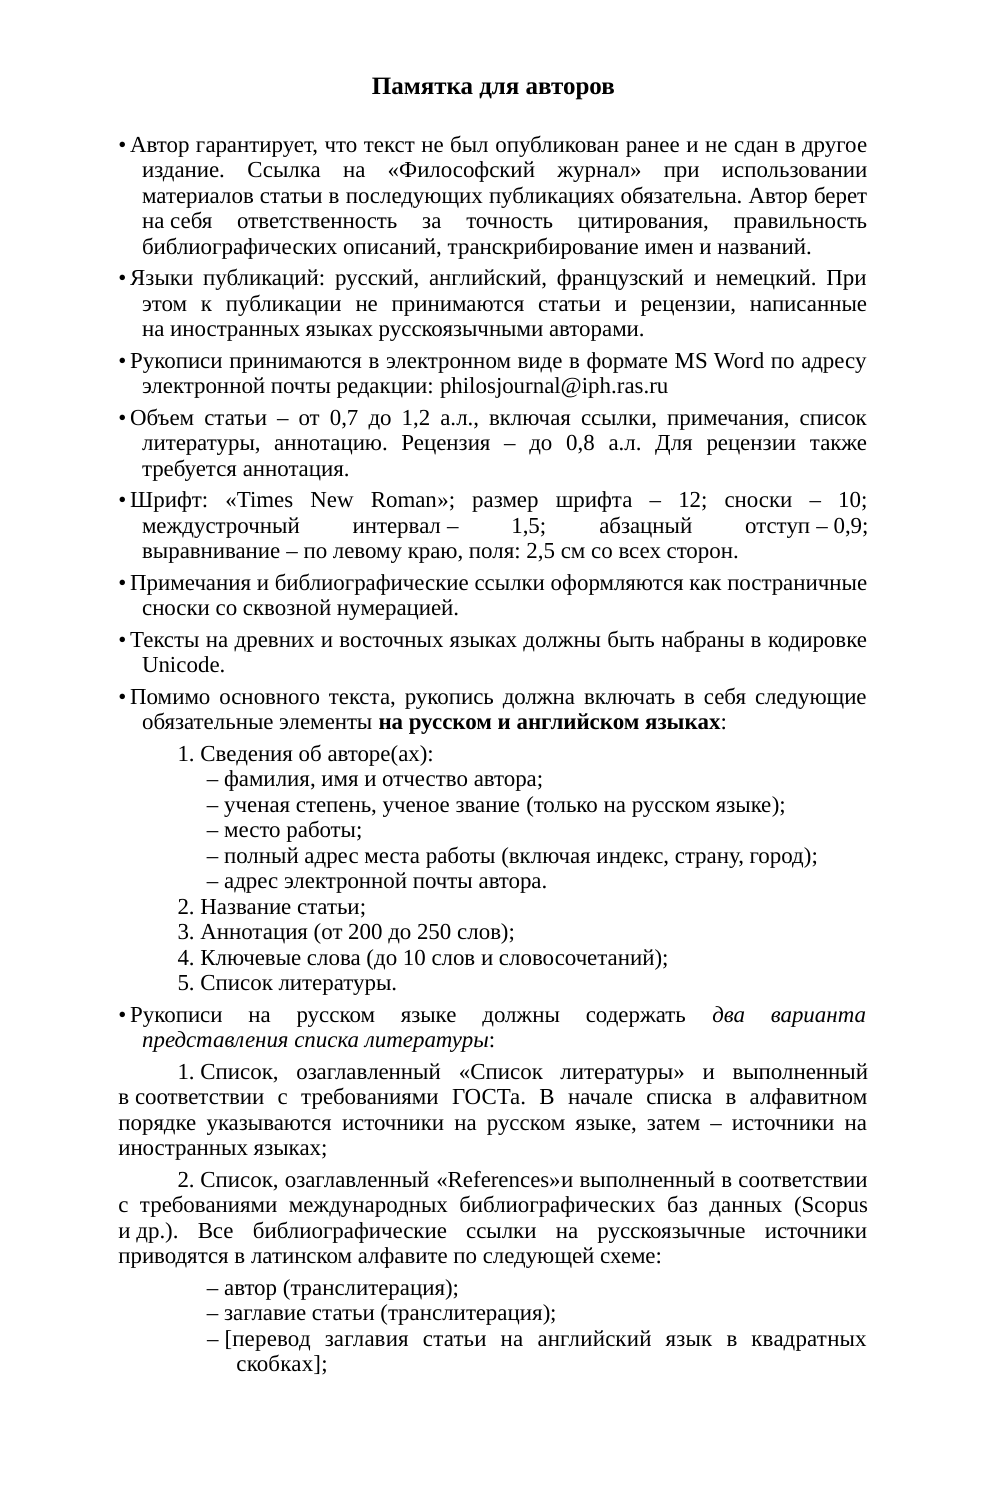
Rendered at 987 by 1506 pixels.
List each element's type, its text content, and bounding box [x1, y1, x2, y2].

list [перевод заглавия статьи на английский язык в квадратных скобках]; [207, 1326, 868, 1377]
list адрес электронной почты автора. [118, 868, 868, 894]
list место работы; [118, 817, 868, 843]
list Сведения об авторе(ах): [118, 741, 868, 766]
list Автор гарантирует, что текст не был опубликован ранее и не сдан в другое издание. Ссылка на «Философский журнал» при использовании материалов статьи в последующих публикациях обязательна. Автор берет на себя ответственность за точность цитирования, правильность библиографических описаний, транскрибирование имен и названий. [118, 132, 868, 259]
list Объем статьи – от 0,7 до 1,2 а.л., включая ссылки, примечания, список литературы, аннотацию. Рецензия – до 0,8 а.л. Для рецензии также требуется аннотация. [118, 405, 868, 481]
list Рукописи принимаются в электронном виде в формате MS Word по адресу электронной почты редакции: philosjournal@iph.ras.ru [118, 348, 868, 399]
list заглавие статьи (транслитерация); [118, 1300, 868, 1326]
list автор (транслитерация); [118, 1275, 868, 1300]
list Тексты на древних и восточных языках должны быть набраны в кодировке Unicode. [118, 627, 868, 678]
list Аннотация (от 200 до 250 слов); [118, 919, 868, 945]
text Памятка для авторов [118, 71, 868, 99]
list Рукописи на русском языке должны содержать два варианта представления списка литературы: [118, 1002, 868, 1053]
list полный адрес места работы (включая индекс, страну, город); [118, 843, 868, 868]
list Ключевые слова (до 10 слов и словосочетаний); [118, 945, 868, 970]
list Языки публикаций: русский, английский, французский и немецкий. При этом к публикации не принимаются статьи и рецензии, написанные на иностранных языках русскоязычными авторами. [118, 265, 868, 342]
list Помимо основного текста, рукопись должна включать в себя следующие обязательные элементы на русском и английском языках: [118, 684, 868, 735]
list Примечания и библиографические ссылки оформляются как постраничные сноски со сквозной нумерацией. [118, 570, 868, 621]
list Список, озаглавленный «Список литературы» и выполненный в соответствии с требованиями ГОСТа. В начале списка в алфавитном порядке указываются источники на русском языке, затем – источники на иностранных языках; [118, 1059, 868, 1161]
list Список, озаглавленный «References»и выполненный в соответствии с требованиями международных библиографических баз данных (Scopus и др.). Все библиографические ссылки на русскоязычные источники приводятся в латинском алфавите по следующей схеме: [118, 1167, 868, 1269]
list Название статьи; [118, 894, 868, 919]
list фамилия, имя и отчество автора; [118, 766, 868, 792]
list ученая степень, ученое звание (только на русском языке); [118, 792, 868, 817]
list Список литературы. [118, 970, 868, 996]
list Шрифт: «Times New Roman»; размер шрифта – 12; сноски – 10; междустрочный интервал – 1,5; абзацный отступ – 0,9; выравнивание – по левому краю, поля: 2,5 см со всех сторон. [118, 487, 868, 564]
